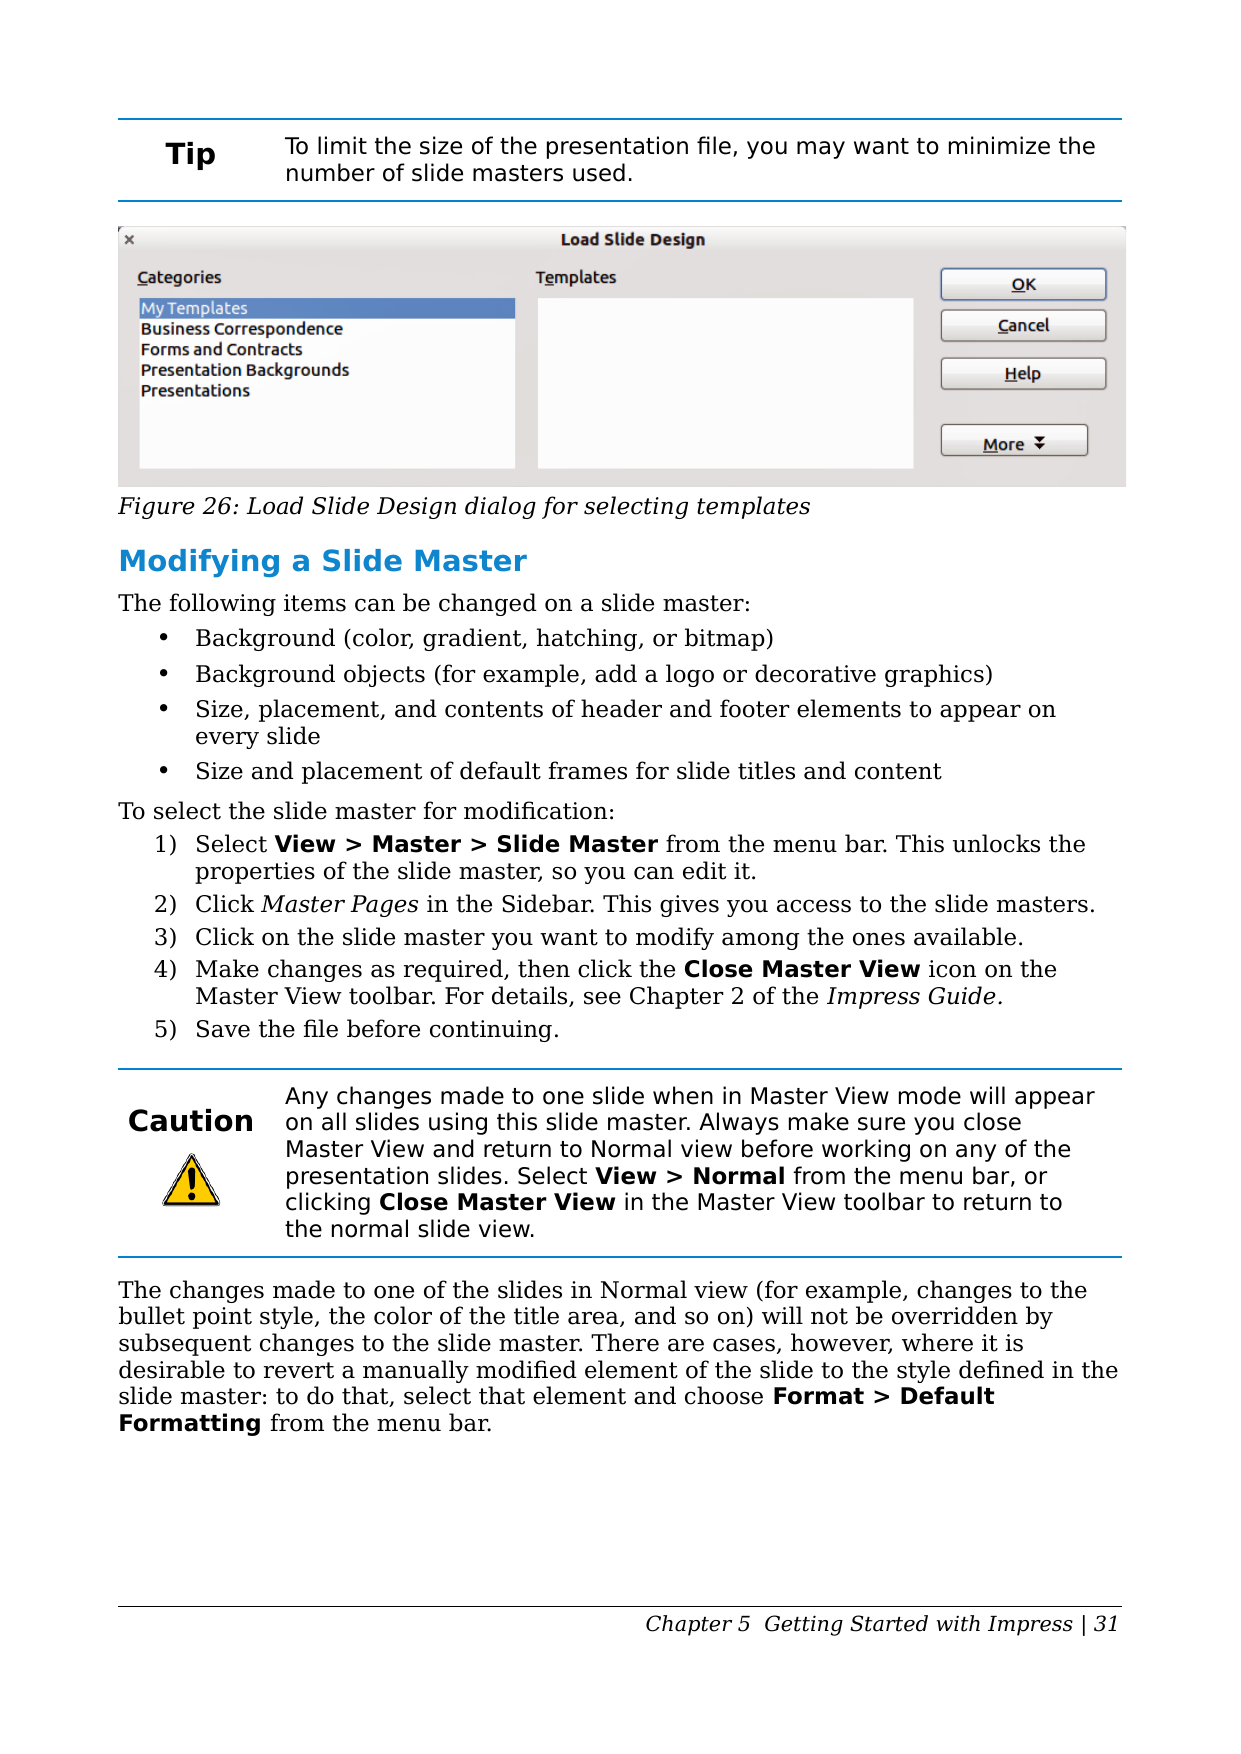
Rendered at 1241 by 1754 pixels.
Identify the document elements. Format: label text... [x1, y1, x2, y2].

list To select the slide master for modification: [118, 798, 1122, 825]
list Background objects (for example, add a logo or decorative graphics) [156, 659, 1122, 688]
list Click Master Pages in the Sidebar. This gives you access to the slide masters. [177, 891, 1122, 917]
picture [118, 226, 1127, 487]
table_header Tip [118, 120, 263, 199]
text The changes made to one of the slides in Normal view (for example, changes to the bullet point style, the color of the title area, and so on) will not be overridden by subsequent changes to the slide master. There are cases, however, where it is desirable to revert a manually modified element of the slide to the style defined in the slide master: to do that, select that element and choose Format > Default Formatting from the menu bar. [118, 1277, 1122, 1437]
subtitle Modifying a Slide Master [118, 544, 1122, 578]
list Make changes as required, then click the Close Master View icon on the Master View toolbar. For details, see Chapter 2 of the Impress Guide. [177, 957, 1122, 1010]
list Size and placement of default frames for slide titles and content [156, 756, 1122, 786]
list Size, placement, and contents of header and footer elements to appear on every slide [156, 694, 1122, 750]
text Figure 26: Load Slide Design dialog for selecting templates [118, 493, 1126, 520]
list Background (color, gradient, hatching, or bitmap) [156, 623, 1122, 653]
list Save the file before continuing. [177, 1016, 1122, 1043]
table_header Caution [118, 1070, 263, 1256]
list Click on the slide master you want to modify among the ones available. [177, 924, 1122, 950]
list Select View > Master > Slide Master from the menu bar. This unlocks the properties of the slide master, so you can edit it. [177, 831, 1122, 884]
picture [158, 1150, 224, 1210]
table_header Any changes made to one slide when in Master View mode will appear on all slides using this slide master. Always make sure you close Master View and return to Normal view before working on any of the presentation slides. Select View > Normal from the menu bar, or clicking Close Master View in the Master View toolbar to return to the normal slide view. [264, 1070, 1122, 1256]
table_header To limit the size of the presentation file, you may want to minimize the number of slide masters used. [264, 120, 1122, 199]
list The following items can be changed on a slide master: [118, 590, 1122, 617]
